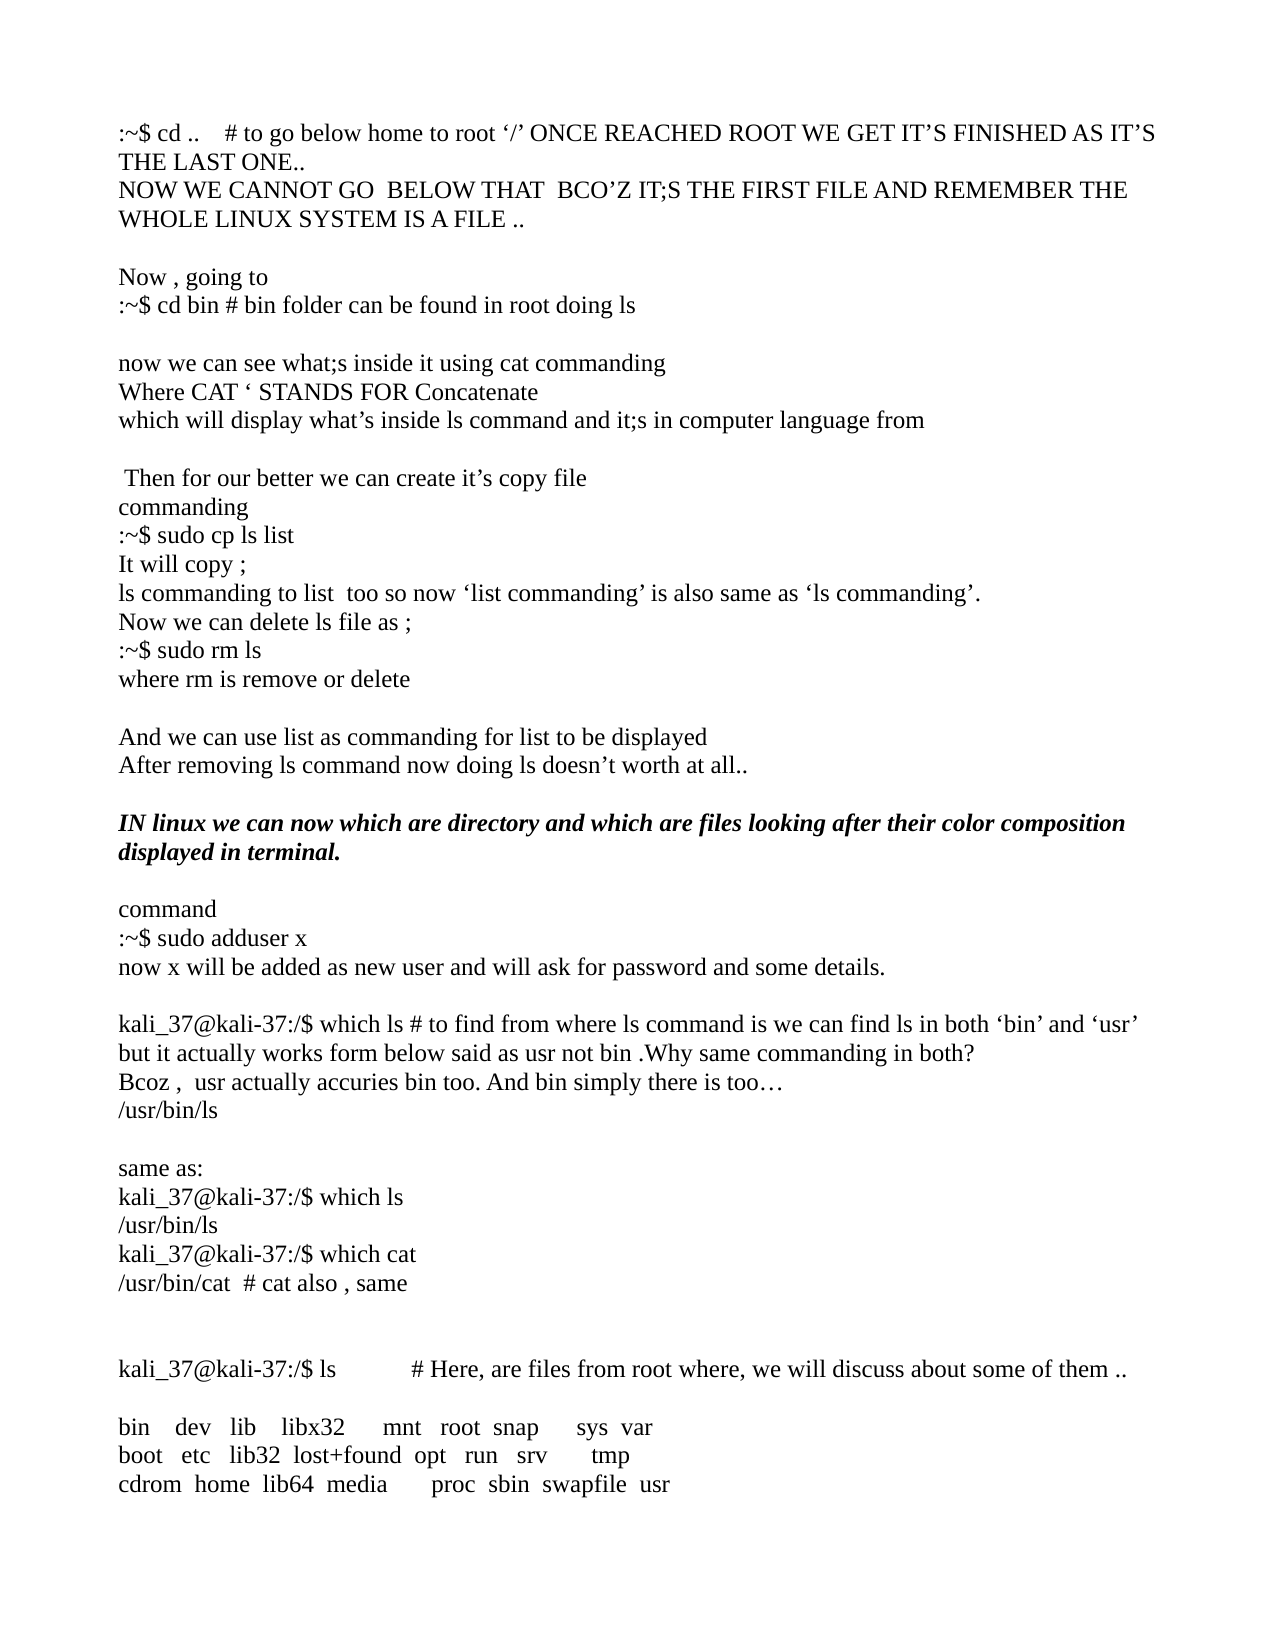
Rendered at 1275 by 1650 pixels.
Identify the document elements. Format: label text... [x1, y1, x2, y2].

text commanding [118, 492, 1157, 521]
text now we can see what;s inside it using cat commanding [118, 348, 1157, 377]
text :~$ sudo cp ls list [118, 521, 1157, 549]
text where rm is remove or delete [118, 664, 1157, 693]
text /usr/bin/ls [118, 1211, 1157, 1239]
text Bcoz , usr actually accuries bin too. And bin simply there is too… [118, 1067, 1157, 1096]
text bin dev lib libx32 mnt root snap sys var [118, 1412, 1157, 1441]
text After removing ls command now doing ls doesn’t worth at all.. [118, 751, 1157, 779]
text Now we can delete ls file as ; [118, 607, 1157, 636]
text boot etc lib32 lost+found opt run srv tmp [118, 1441, 1157, 1469]
text kali_37@kali-37:/$ which ls # to find from where ls command is we can find ls in both ‘bin’ and ‘usr’ [118, 1009, 1157, 1038]
text command [118, 894, 1157, 923]
text kali_37@kali-37:/$ ls # Here, are files from root where, we will discuss about some of them .. [118, 1354, 1157, 1383]
text same as: kali_37@kali-37:/$ which ls [118, 1153, 1157, 1211]
text but it actually works form below said as usr not bin .Why same commanding in both? [118, 1038, 1157, 1067]
text Now , going to [118, 262, 1157, 291]
text IN linux we can now which are directory and which are files looking after their color composition [118, 808, 1157, 837]
text Then for our better we can create it’s copy file [118, 463, 1157, 492]
text now x will be added as new user and will ask for password and some details. [118, 952, 1157, 981]
text Where CAT ‘ STANDS FOR Concatenate [118, 377, 1157, 406]
text cdrom home lib64 media proc sbin swapfile usr [118, 1469, 1157, 1498]
text :~$ sudo rm ls [118, 636, 1157, 664]
text /usr/bin/cat # cat also , same [118, 1268, 1157, 1297]
text /usr/bin/ls [118, 1096, 1157, 1124]
text ls commanding to list too so now ‘list commanding’ is also same as ‘ls commanding’. [118, 578, 1157, 607]
text kali_37@kali-37:/$ which cat [118, 1239, 1157, 1268]
text :~$ cd .. # to go below home to root ‘/’ ONCE REACHED ROOT WE GET IT’S FINISHED AS IT’S THE LAST ONE.. [118, 118, 1157, 176]
text It will copy ; [118, 549, 1157, 578]
text displayed in terminal. [118, 837, 1157, 866]
text :~$ sudo adduser x [118, 923, 1157, 952]
text NOW WE CANNOT GO BELOW THAT BCO’Z IT;S THE FIRST FILE AND REMEMBER THE WHOLE LINUX SYSTEM IS A FILE .. [118, 176, 1157, 233]
text which will display what’s inside ls command and it;s in computer language from [118, 406, 1157, 434]
text :~$ cd bin # bin folder can be found in root doing ls [118, 291, 1157, 319]
text And we can use list as commanding for list to be displayed [118, 722, 1157, 751]
